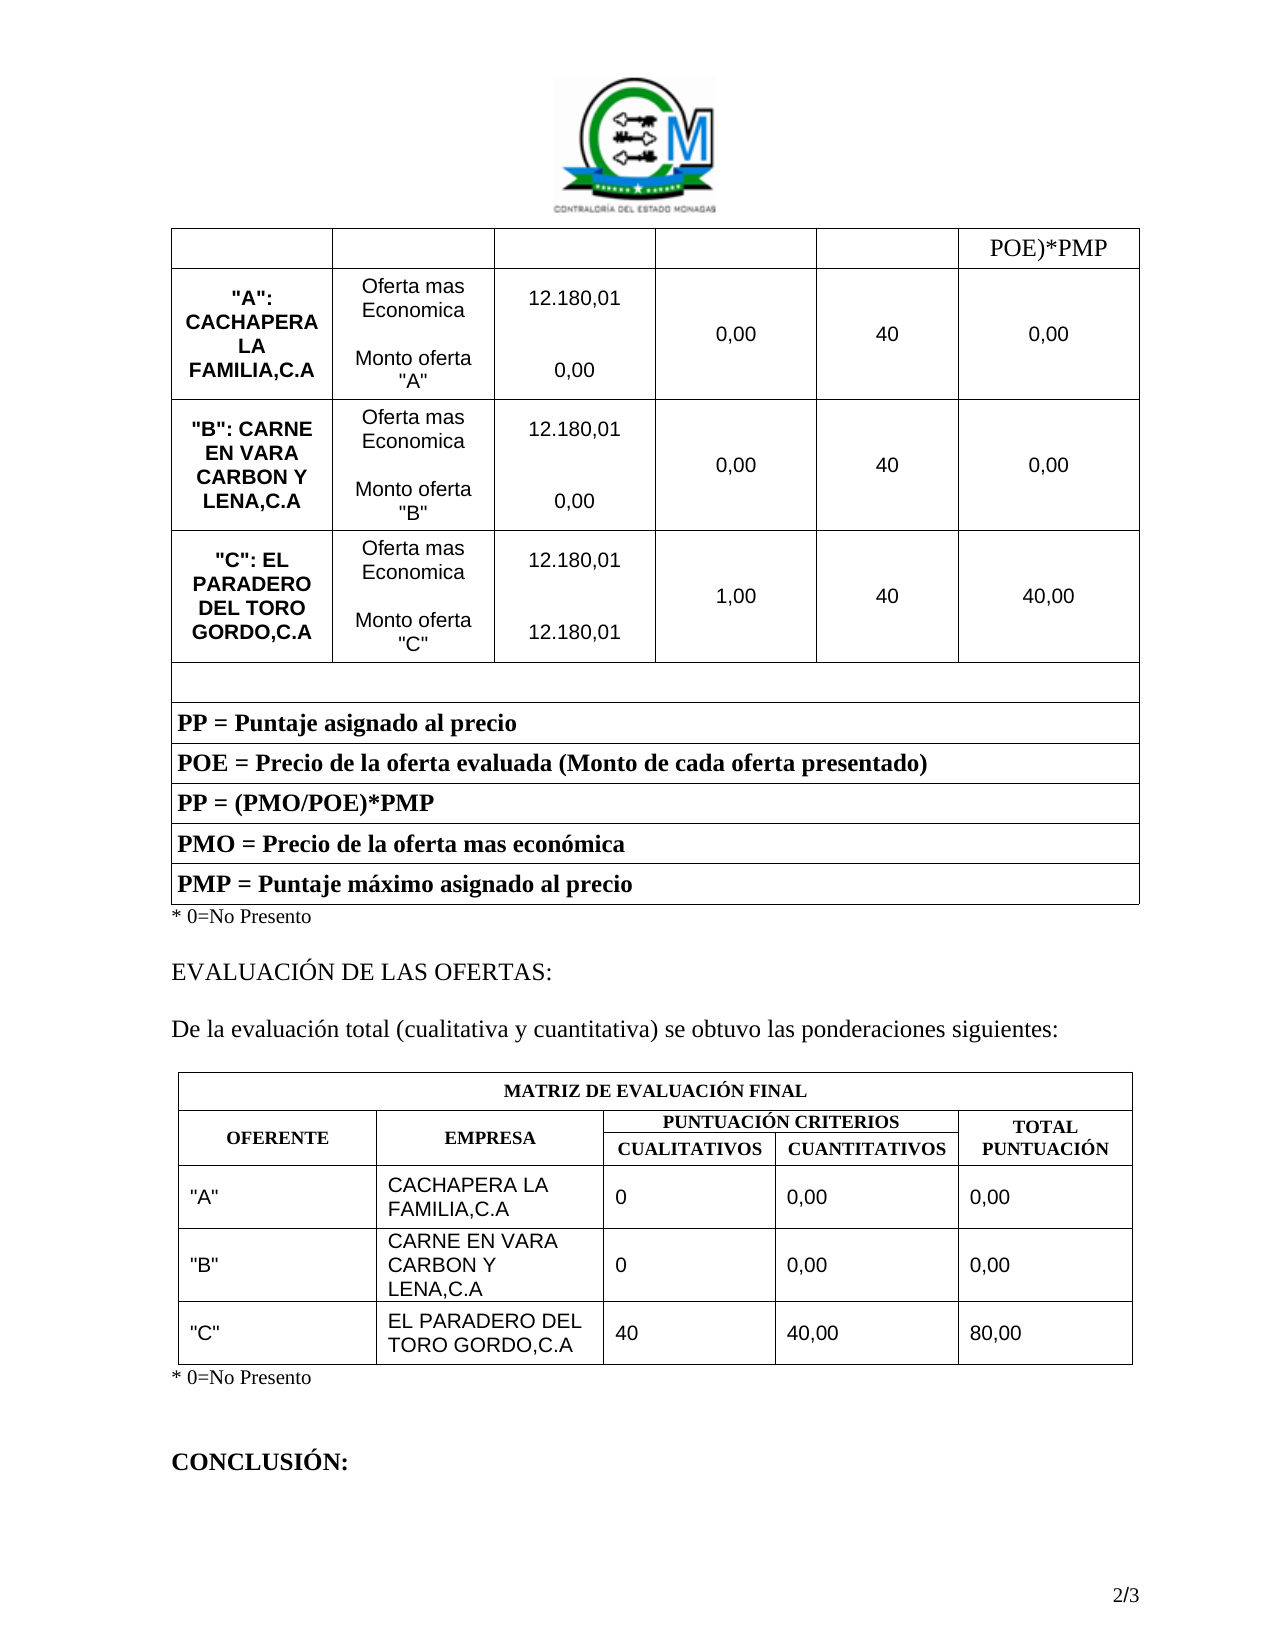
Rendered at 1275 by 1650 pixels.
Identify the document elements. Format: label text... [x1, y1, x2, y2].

table_cell 0,00 [959, 269, 1139, 399]
table_cell 0 [604, 1229, 775, 1301]
table_cell POE)*PMP [959, 229, 1139, 268]
table_cell PP = Puntaje asignado al precio [172, 703, 1139, 742]
text De la evaluación total (cualitativa y cuantitativa) se obtuvo las ponderaciones siguientes: [171, 1014, 1139, 1043]
table_cell 0,00 [959, 1166, 1132, 1228]
text CONCLUSIÓN: [171, 1447, 1139, 1476]
table_cell 40 [817, 269, 958, 399]
table_cell CARNE EN VARA CARBON Y LENA,C.A [377, 1229, 603, 1301]
table_cell [817, 229, 958, 268]
table_cell 40 [817, 531, 958, 662]
table_cell Oferta mas Economica Monto oferta "C" [333, 531, 494, 662]
table_cell PMO = Precio de la oferta mas económica [172, 824, 1139, 863]
table_cell 1,00 [656, 531, 816, 662]
text EVALUACIÓN DE LAS OFERTAS: [171, 957, 1139, 985]
table_cell POE = Precio de la oferta evaluada (Monto de cada oferta presentado) [172, 744, 1139, 783]
table_cell [656, 229, 816, 268]
picture [551, 75, 719, 216]
text * 0=No Presento [171, 905, 1139, 928]
table_cell 0,00 [959, 1229, 1132, 1301]
table_cell 12.180,01 0,00 [495, 269, 655, 399]
table_cell CACHAPERA LA FAMILIA,C.A [377, 1166, 603, 1228]
table_cell 40 [604, 1302, 775, 1364]
table_cell 0 [604, 1166, 775, 1228]
table_cell 40,00 [776, 1302, 958, 1364]
table_cell "B": CARNE EN VARA CARBON Y LENA,C.A [172, 400, 332, 530]
table_cell 0,00 [776, 1229, 958, 1301]
table_cell PMP = Puntaje máximo asignado al precio [172, 864, 1139, 904]
table_header MATRIZ DE EVALUACIÓN FINAL [179, 1073, 1132, 1109]
table_cell Oferta mas Economica Monto oferta "B" [333, 400, 494, 530]
table_cell [172, 663, 1139, 702]
table_cell 80,00 [959, 1302, 1132, 1364]
table_cell "C" [179, 1302, 376, 1364]
table_cell 40,00 [959, 531, 1139, 662]
table_cell PUNTUACIÓN CRITERIOS [604, 1111, 958, 1132]
table_cell "A": CACHAPERA LA FAMILIA,C.A [172, 269, 332, 399]
table_cell 12.180,01 0,00 [495, 400, 655, 530]
table_cell [172, 229, 332, 268]
table_cell [495, 229, 655, 268]
table_cell "B" [179, 1229, 376, 1301]
table_cell 0,00 [656, 269, 816, 399]
table_cell Oferta mas Economica Monto oferta "A" [333, 269, 494, 399]
table_cell [333, 229, 494, 268]
table_cell 0,00 [656, 400, 816, 530]
table_cell EL PARADERO DEL TORO GORDO,C.A [377, 1302, 603, 1364]
table_cell 40 [817, 400, 958, 530]
table_cell "C": EL PARADERO DEL TORO GORDO,C.A [172, 531, 332, 662]
table_cell TOTAL PUNTUACIÓN [959, 1111, 1132, 1165]
table_cell "A" [179, 1166, 376, 1228]
table_cell 12.180,01 12.180,01 [495, 531, 655, 662]
table_cell 0,00 [959, 400, 1139, 530]
table_cell 0,00 [776, 1166, 958, 1228]
table_cell EMPRESA [377, 1111, 603, 1165]
table_cell CUANTITATIVOS [776, 1133, 958, 1165]
table_cell CUALITATIVOS [604, 1133, 775, 1165]
text * 0=No Presento [171, 1365, 1139, 1389]
table_cell OFERENTE [179, 1111, 376, 1165]
table_cell PP = (PMO/POE)*PMP [172, 784, 1139, 823]
